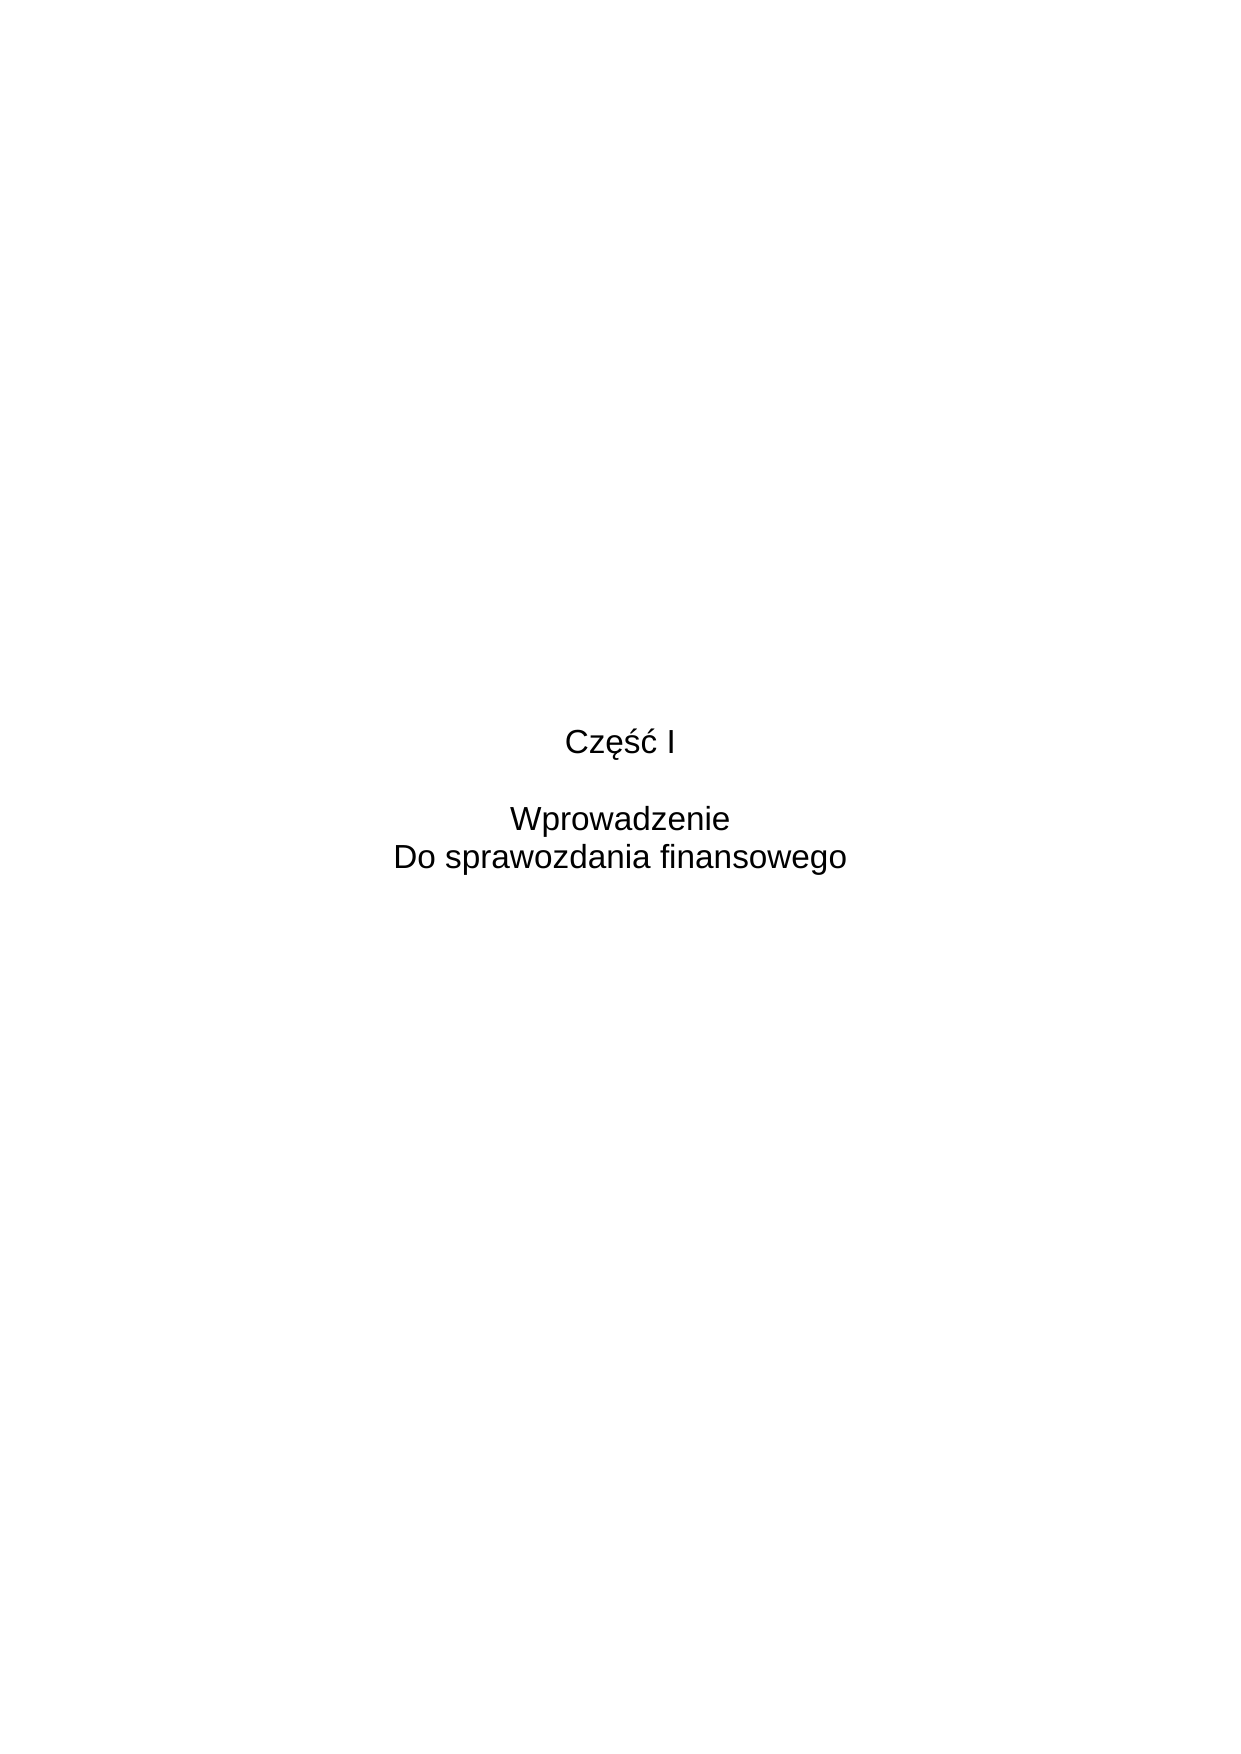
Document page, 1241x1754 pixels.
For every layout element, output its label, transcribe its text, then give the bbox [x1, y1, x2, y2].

text Wprowadzenie [118, 799, 1122, 837]
text Do sprawozdania finansowego [118, 837, 1122, 876]
text Część I [118, 722, 1122, 760]
